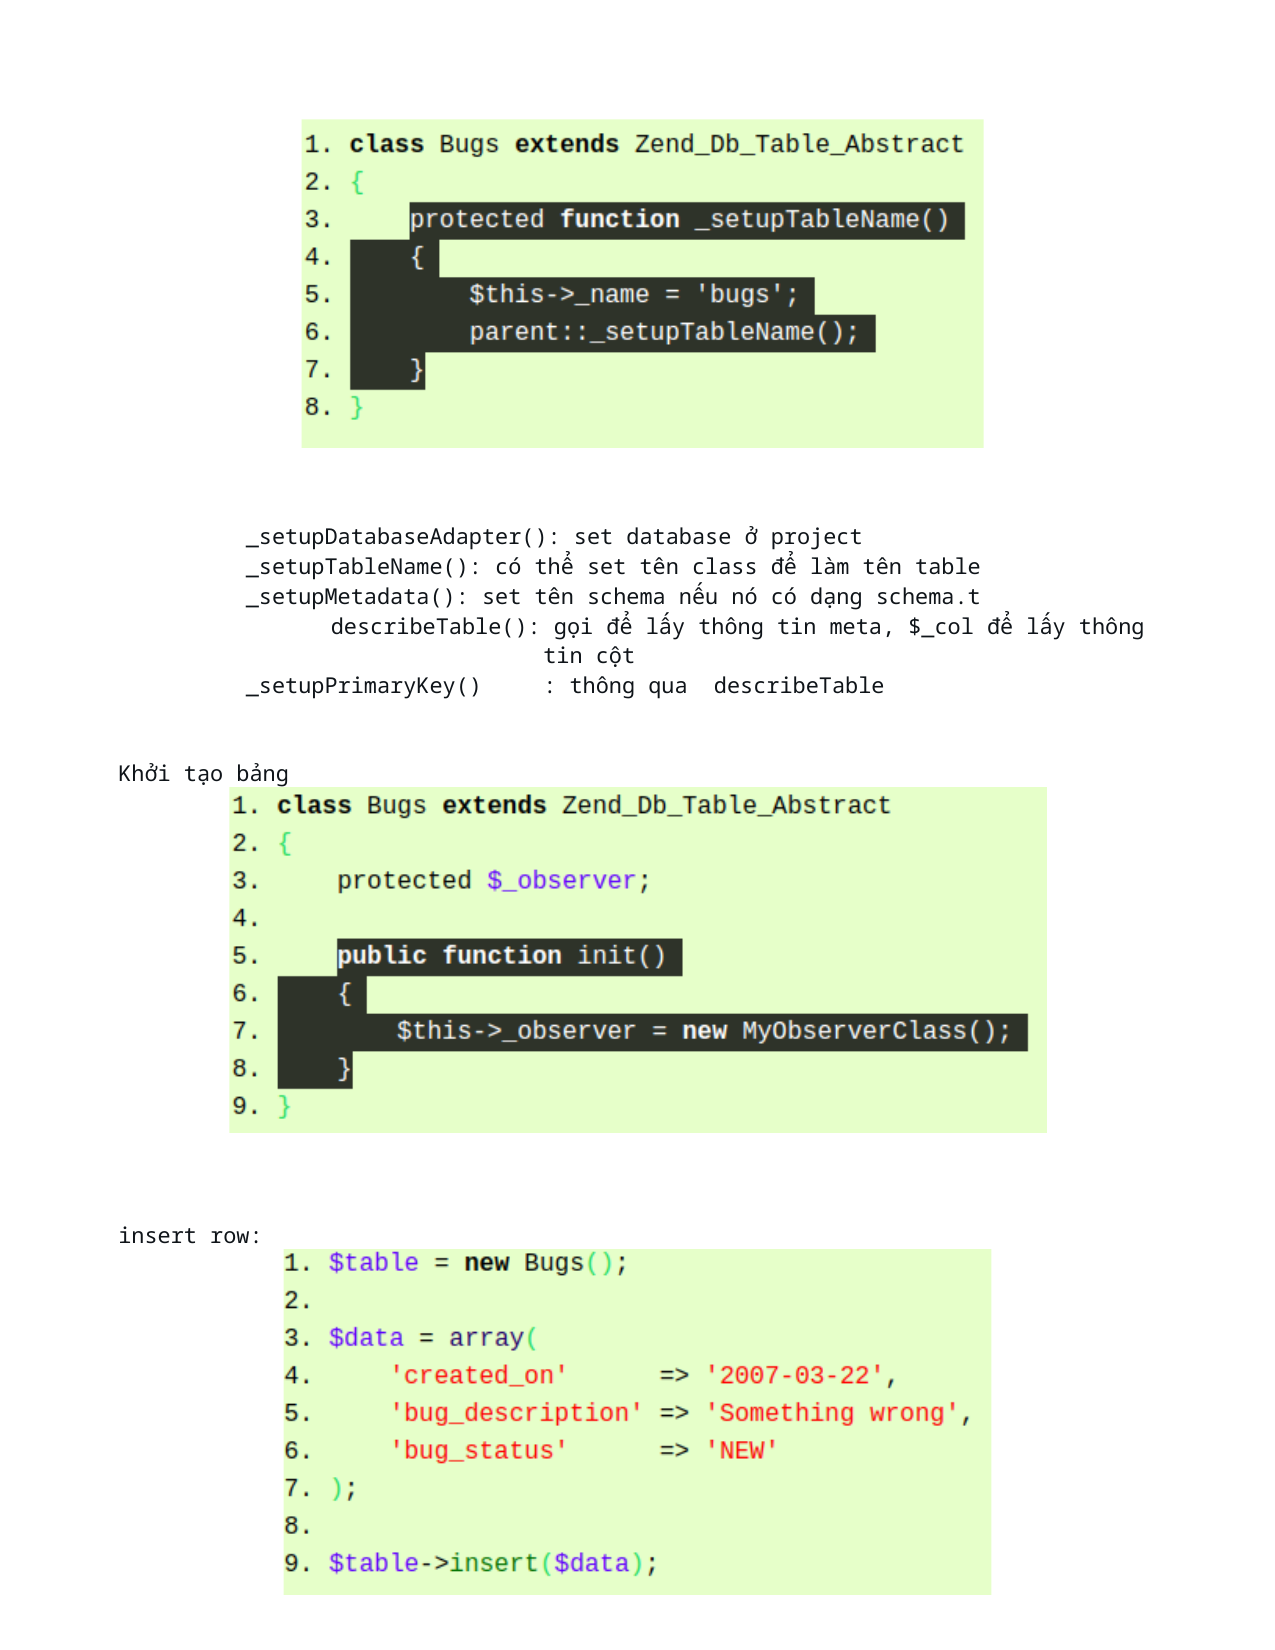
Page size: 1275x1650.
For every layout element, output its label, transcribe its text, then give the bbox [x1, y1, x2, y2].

picture [228, 787, 1047, 1133]
picture [291, 118, 984, 448]
text insert row: [118, 1219, 1157, 1249]
picture [283, 1249, 992, 1595]
text Khởi tạo bảng [118, 757, 1157, 787]
text describeTable(): gọi để lấy thông tin meta, $_col để lấy thông tin cột [118, 611, 1157, 670]
text _setupMetadata(): set tên schema nếu nó có dạng schema.t [118, 581, 1157, 611]
text _setupTableName(): có thể set tên class để làm tên table [118, 551, 1157, 581]
text _setupDatabaseAdapter(): set database ở project [118, 521, 1157, 551]
text _setupPrimaryKey() : thông qua describeTable [118, 670, 1157, 700]
